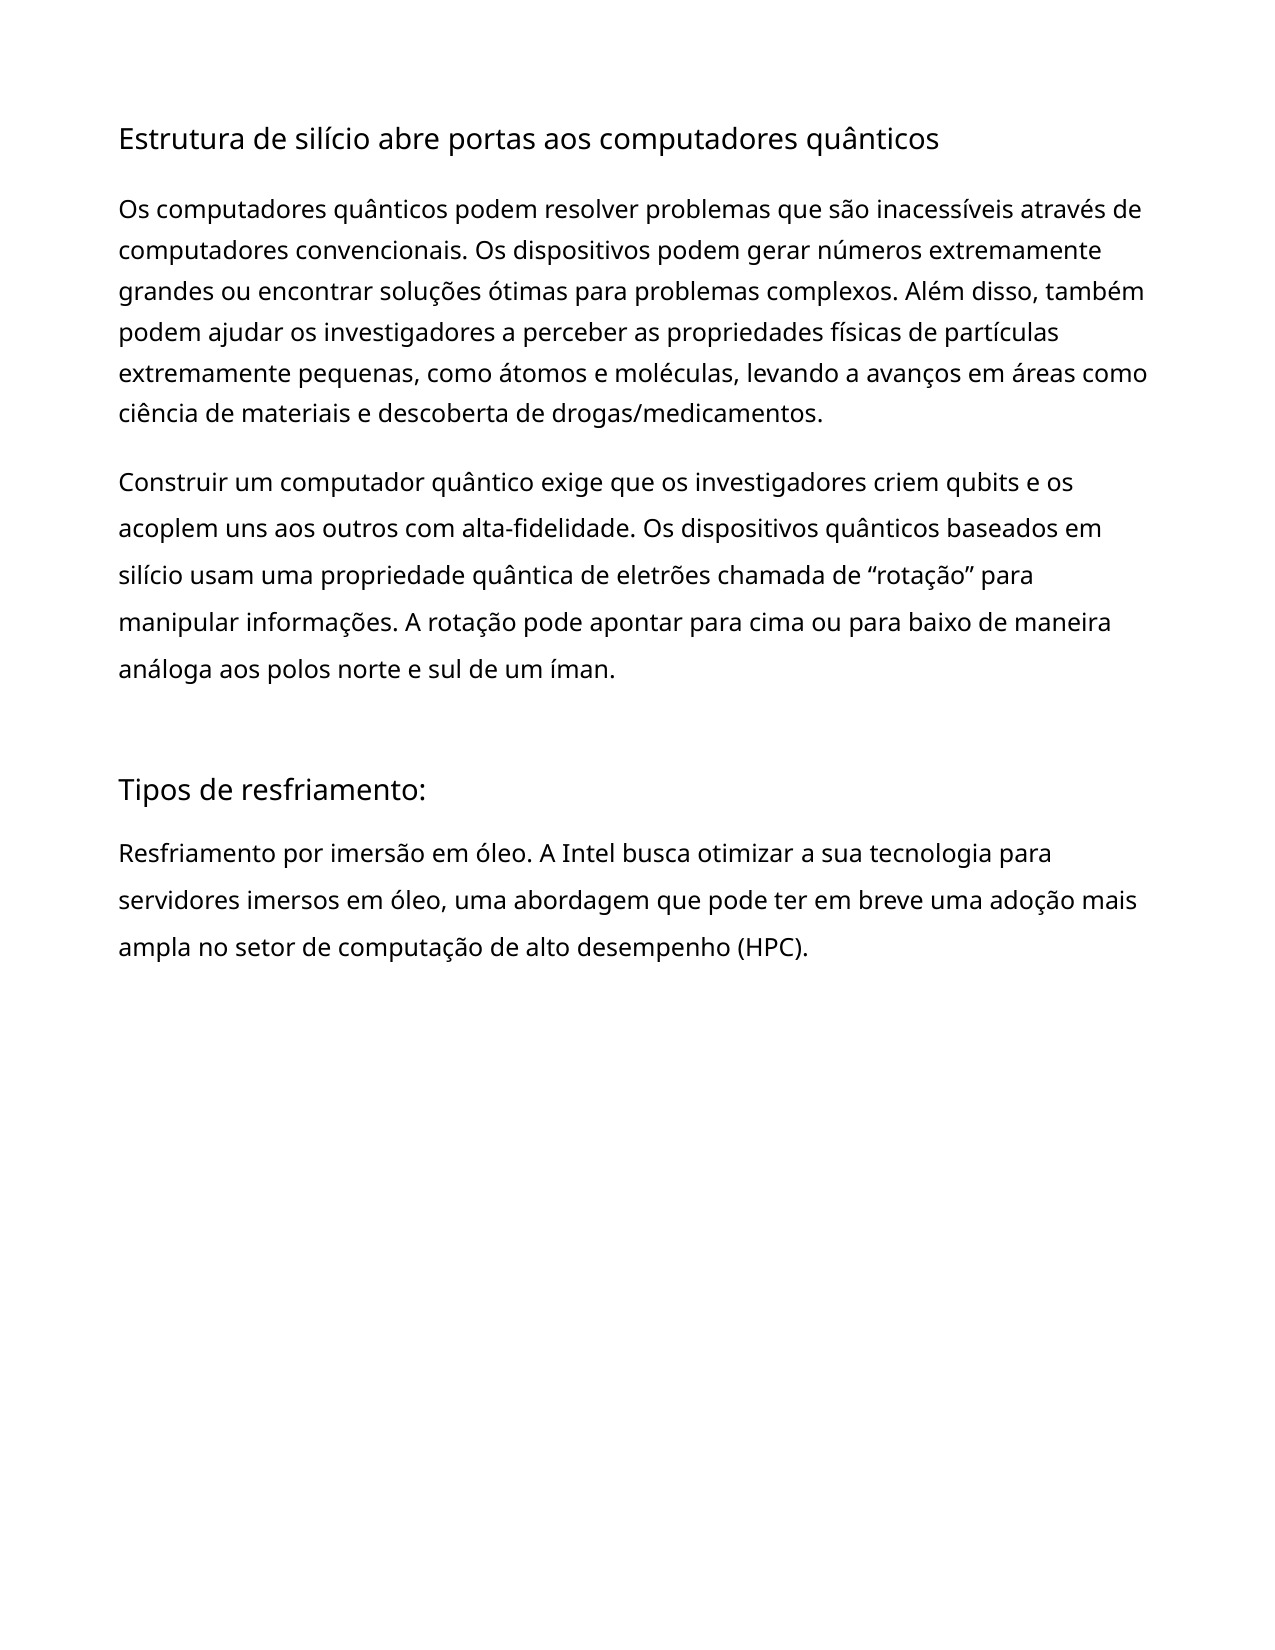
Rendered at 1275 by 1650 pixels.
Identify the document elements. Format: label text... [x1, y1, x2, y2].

text Tipos de resfriamento: [118, 762, 1157, 809]
text Construir um computador quântico exige que os investigadores criem qubits e os acoplem uns aos outros com alta-fidelidade. Os dispositivos quânticos baseados em silício usam uma propriedade quântica de eletrões chamada de “rotação” para manipular informações. A rotação pode apontar para cima ou para baixo de maneira análoga aos polos norte e sul de um íman. [118, 451, 1157, 686]
text Os computadores quânticos podem resolver problemas que são inacessíveis através de computadores convencionais. Os dispositivos podem gerar números extremamente grandes ou encontrar soluções ótimas para problemas complexos. Além disso, também podem ajudar os investigadores a perceber as propriedades físicas de partículas extremamente pequenas, como átomos e moléculas, levando a avanços em áreas como ciência de materiais e descoberta de drogas/medicamentos. [118, 192, 1157, 430]
text Estrutura de silício abre portas aos computadores quânticos [118, 118, 1157, 158]
text Resfriamento por imersão em óleo. A Intel busca otimizar a sua tecnologia para servidores imersos em óleo, uma abordagem que pode ter em breve uma adoção mais ampla no setor de computação de alto desempenho (HPC). [118, 823, 1157, 964]
